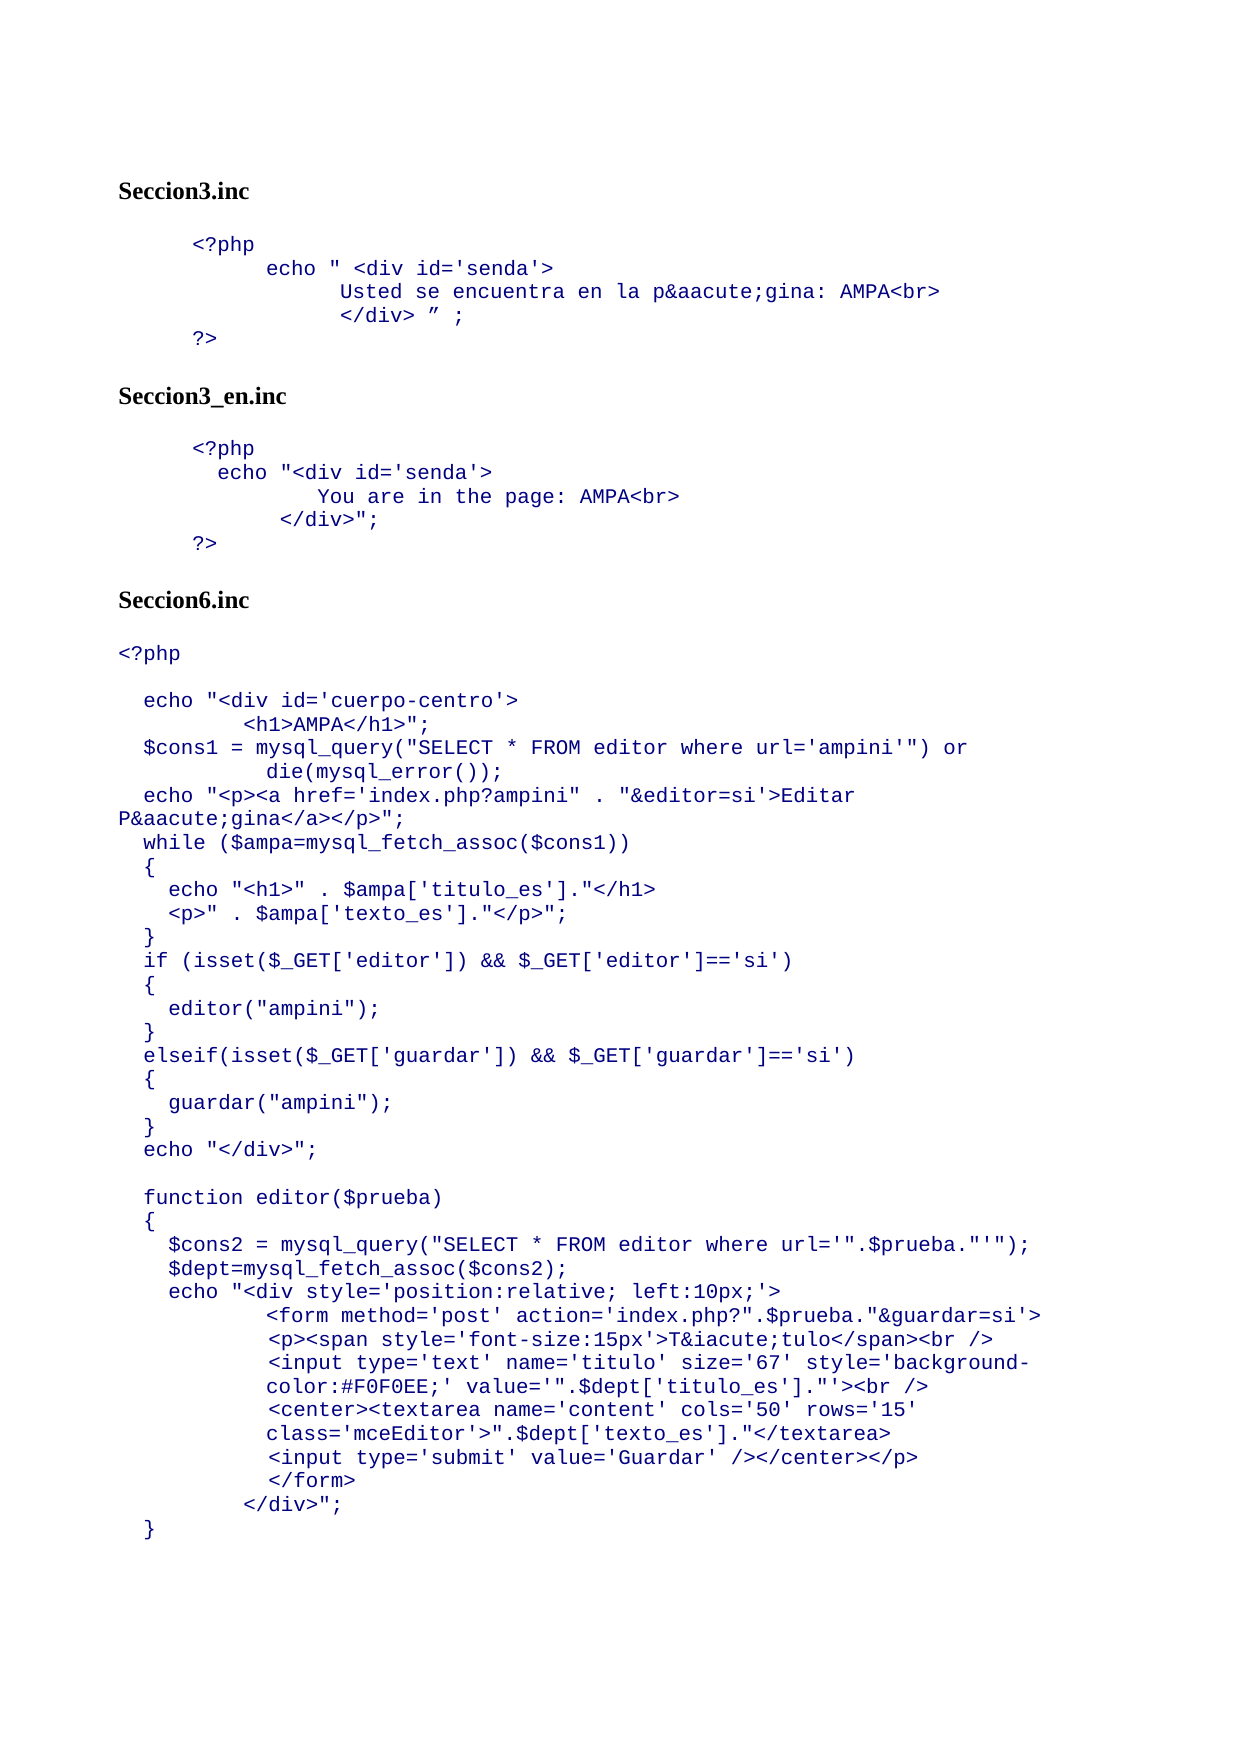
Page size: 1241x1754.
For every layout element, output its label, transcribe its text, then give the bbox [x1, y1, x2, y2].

text <h1>AMPA</h1>"; [118, 714, 1122, 737]
text function editor($prueba) [118, 1187, 1122, 1210]
text echo "<h1>" . $ampa['titulo_es']."</h1> [118, 879, 1122, 903]
text ?> [118, 328, 1122, 352]
text } [118, 1518, 1122, 1541]
text <?php [118, 643, 1122, 666]
text You are in the page: AMPA<br> [118, 486, 1122, 509]
text ?> [118, 533, 1122, 557]
text $cons2 = mysql_query("SELECT * FROM editor where url='".$prueba."'"); [118, 1234, 1122, 1258]
text $cons1 = mysql_query("SELECT * FROM editor where url='ampini'") or [118, 737, 1122, 761]
text <input type='text' name='titulo' size='67' style='background- color:#F0F0EE;' value='".$dept['titulo_es']."'><br /> [118, 1352, 1122, 1399]
text <center><textarea name='content' cols='50' rows='15' class='mceEditor'>".$dept['texto_es']."</textarea> [118, 1399, 1122, 1447]
text elseif(isset($_GET['guardar']) && $_GET['guardar']=='si') [118, 1045, 1122, 1068]
text } [118, 927, 1122, 950]
text { [118, 856, 1122, 879]
text <p><span style='font-size:15px'>T&iacute;tulo</span><br /> [118, 1328, 1122, 1352]
text </form> [118, 1470, 1122, 1494]
text } [118, 1116, 1122, 1139]
text <input type='submit' value='Guardar' /></center></p> [118, 1447, 1122, 1470]
text echo "<div style='position:relative; left:10px;'> [118, 1281, 1122, 1305]
text <p>" . $ampa['texto_es']."</p>"; [118, 903, 1122, 927]
text } [118, 1021, 1122, 1045]
text echo "</div>"; [118, 1139, 1122, 1163]
text editor("ampini"); [118, 997, 1122, 1021]
text echo "<div id='cuerpo-centro'> [118, 690, 1122, 714]
text { [118, 1068, 1122, 1092]
text Usted se encuentra en la p&aacute;gina: AMPA<br> [118, 281, 1122, 305]
text <?php [118, 234, 1122, 257]
text { [118, 974, 1122, 997]
text echo "<p><a href='index.php?ampini" . "&editor=si'>Editar P&aacute;gina</a></p>"; [118, 785, 1122, 832]
text Seccion6.inc [118, 585, 1122, 614]
text die(mysql_error()); [118, 761, 1122, 785]
text while ($ampa=mysql_fetch_assoc($cons1)) [118, 832, 1122, 856]
text <?php [118, 438, 1122, 462]
text </div>"; [118, 509, 1122, 533]
text $dept=mysql_fetch_assoc($cons2); [118, 1258, 1122, 1281]
text echo " <div id='senda'> [118, 257, 1122, 281]
text </div>"; [118, 1494, 1122, 1518]
text Seccion3.inc [118, 176, 1122, 205]
text guardar("ampini"); [118, 1092, 1122, 1116]
text <form method='post' action='index.php?".$prueba."&guardar=si'> [118, 1305, 1122, 1328]
text Seccion3_en.inc [118, 381, 1122, 409]
text echo "<div id='senda'> [118, 462, 1122, 486]
text </div> ” ; [118, 305, 1122, 328]
text if (isset($_GET['editor']) && $_GET['editor']=='si') [118, 950, 1122, 974]
text { [118, 1210, 1122, 1234]
